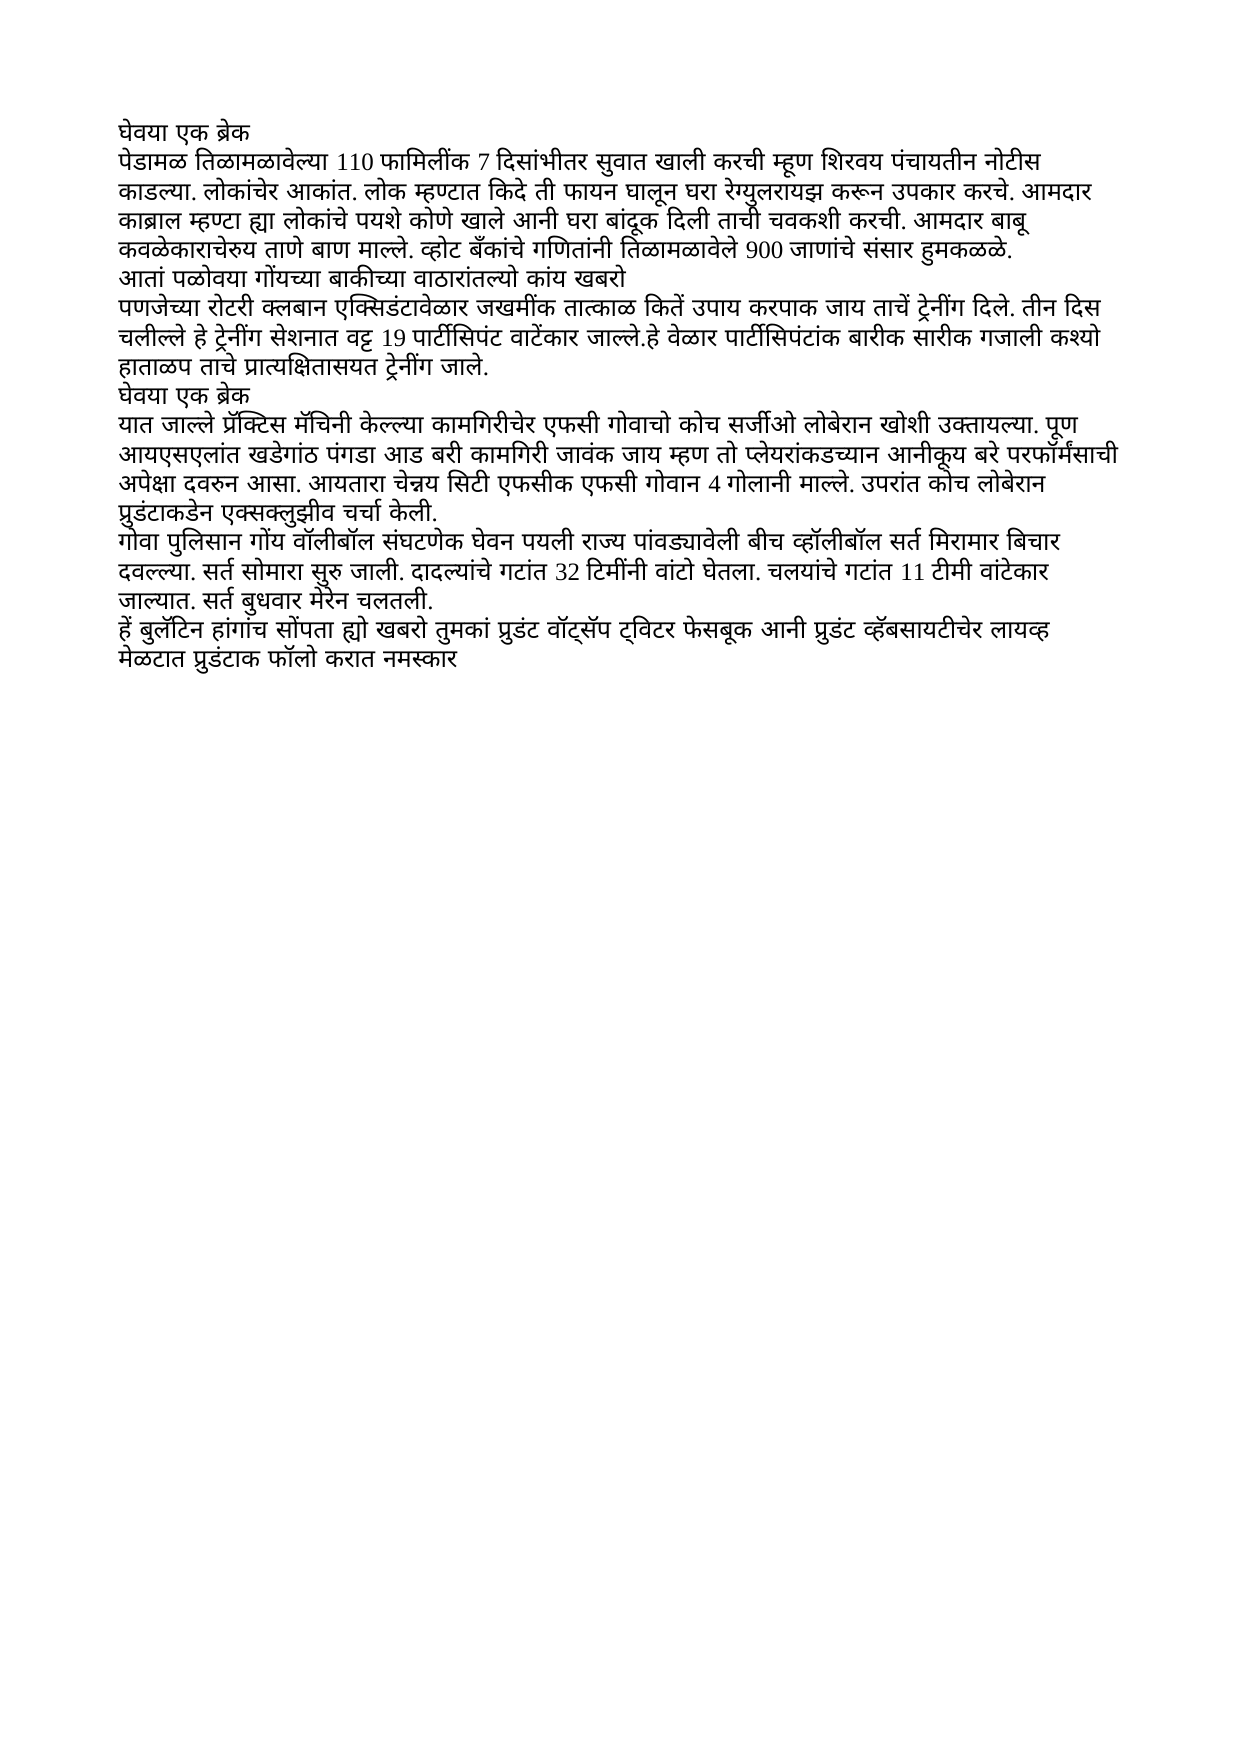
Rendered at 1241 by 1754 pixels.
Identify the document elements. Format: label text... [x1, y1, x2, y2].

text पणजेच्या रोटरी क्लबान एक्सिडंटावेळार जखमींक तात्काळ कितें उपाय करपाक जाय ताचें ट्रेनींग दिले. तीन दिस चलील्ले हे ट्रेनींग सेशनात वट्ट 19 पार्टीसिपंट वाटेंकार जाल्ले.हे वेळार पार्टीसिपंटांक बारीक सारीक गजाली कश्यो हाताळप ताचे प्रात्यक्षितासयत ट्रेनींग जाले. [118, 293, 1122, 381]
text पेडामळ तिळामळावेल्या 110 फामिलींक 7 दिसांभीतर सुवात खाली करची म्हूण शिरवय पंचायतीन नोटीस काडल्या. लोकांचेर आकांत. लोक म्हण्टात किदे ती फायन घालून घरा रेग्युलरायझ करून उपकार करचे. आमदार काब्राल म्हण्टा ह्या लोकांचे पयशे कोणे खाले आनी घरा बांदूक दिली ताची चवकशी करची. आमदार बाबू कवळेकाराचेरुय ताणे बाण माल्ले. व्होट बॅंकांचे गणितांनी तिळामळावेले 900 जाणांचे संसार हुमकळळे. [118, 147, 1122, 264]
text घेवया एक ब्रेक [118, 381, 1122, 411]
text गोवा पुलिसान गोंय वॉलीबॉल संघटणेक घेवन पयली राज्य पांवड्यावेली बीच व्हॉलीबॉल सर्त मिरामार बिचार दवल्ल्या. सर्त सोमारा सुरु जाली. दादल्यांचे गटांत 32 टिमींनी वांटो घेतला. चलयांचे गटांत 11 टीमी वांटेकार जाल्यात. सर्त बुधवार मेरेन चलतली. [118, 527, 1122, 615]
text घेवया एक ब्रेक [118, 118, 1122, 147]
text यात जाल्ले प्रॅक्टिस मॅचिनी केल्ल्या कामगिरीचेर एफसी गोवाचो कोच सर्जीओ लोबेरान खोशी उक्तायल्या. पूण आयएसएलांत खडेगांठ पंगडा आड बरी कामगिरी जावंक जाय म्हण तो प्लेयरांकडच्यान आनीकूय बरे परफॉर्मंसाची अपेक्षा दवरुन आसा. आयतारा चेन्नय सिटी एफसीक एफसी गोवान 4 गोलानी माल्ले. उपरांत कोच लोबेरान प्रुडंटाकडेन एक्सक्लुझीव चर्चा केली. [118, 411, 1122, 527]
text आतां पळोवया गोंयच्या बाकीच्या वाठारांतल्यो कांय खबरो [118, 264, 1122, 293]
text हें बुलॅटिन हांगांच सोंपता ह्यो खबरो तुमकां प्रुडंट वॉट्सॅप ट्विटर फेसबूक आनी प्रुडंट व्हॅबसायटीचेर लायव्ह मेळटात प्रुडंटाक फॉलो करात नमस्कार [118, 615, 1122, 673]
